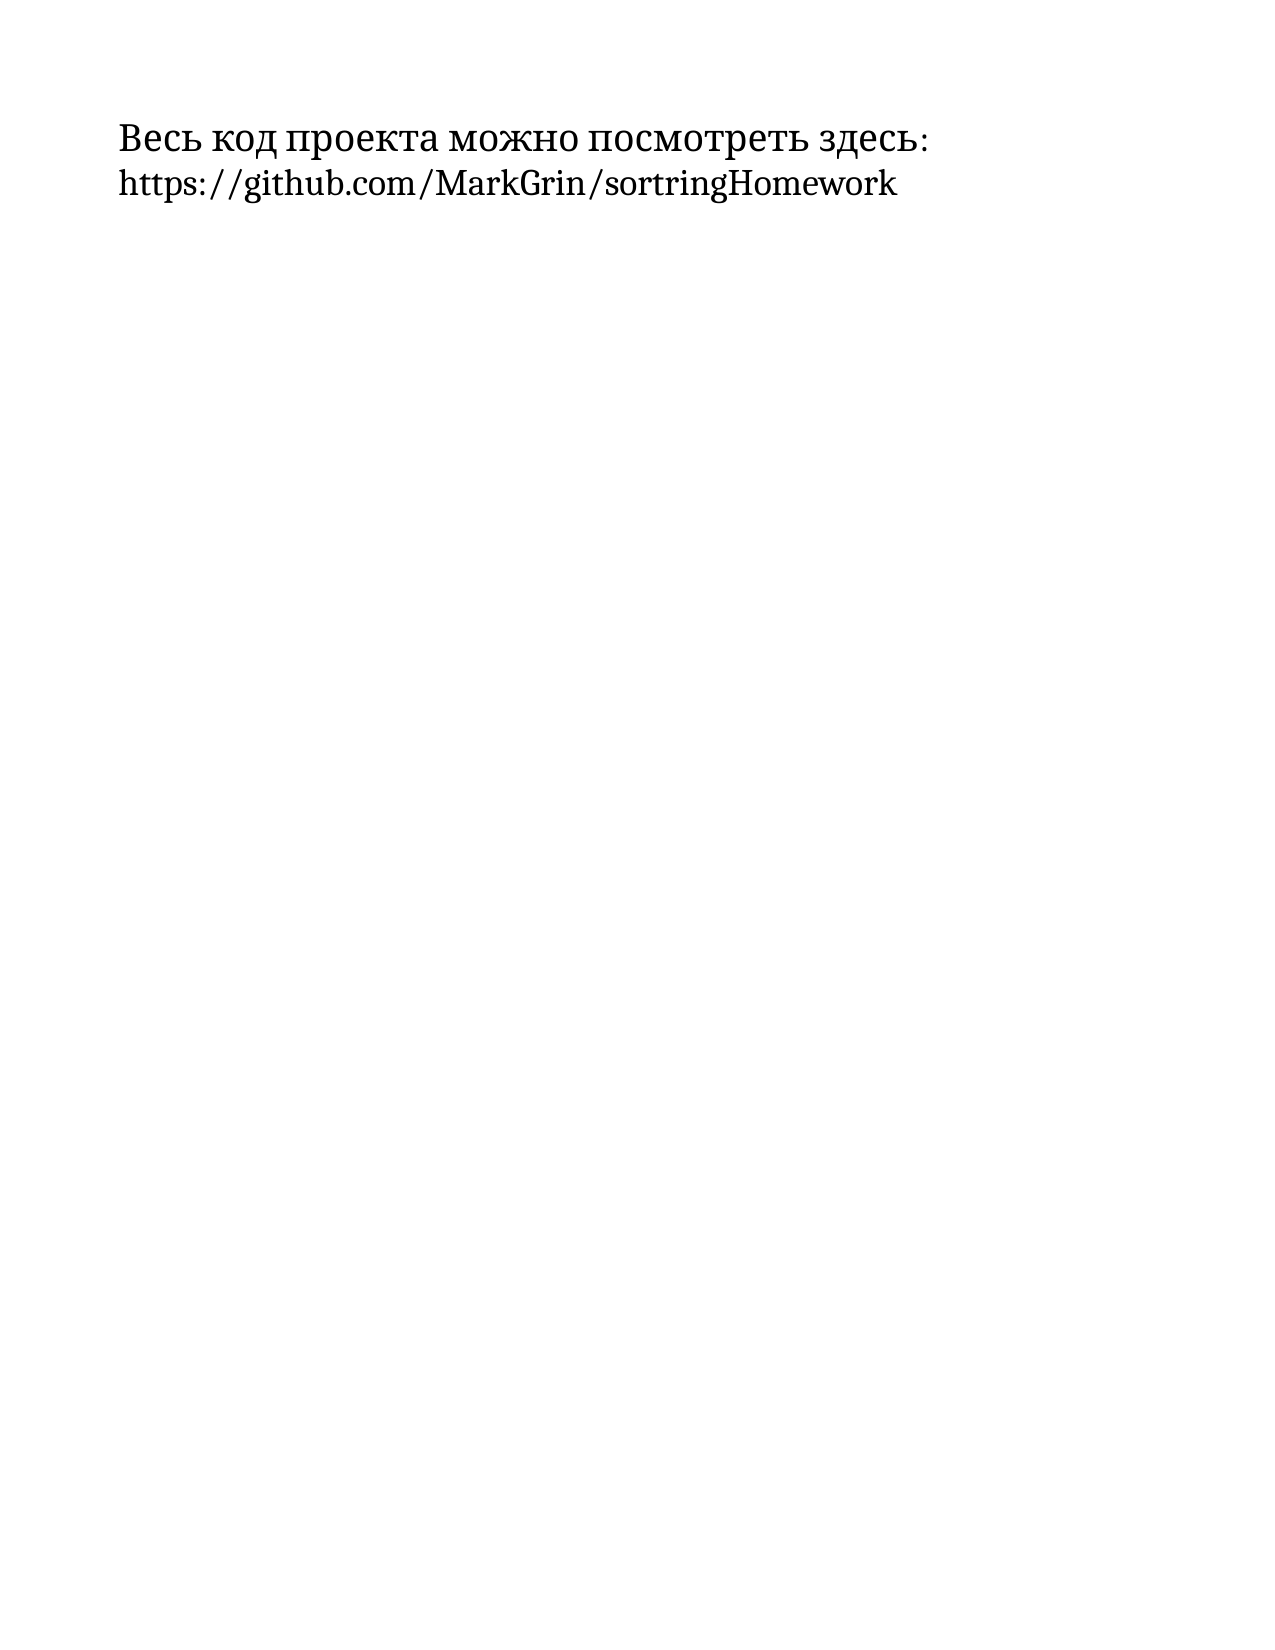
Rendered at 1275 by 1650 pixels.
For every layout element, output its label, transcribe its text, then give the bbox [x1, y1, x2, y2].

text https://github.com/MarkGrin/sortringHomework [118, 161, 1157, 204]
text Весь код проекта можно посмотреть здесь: [118, 118, 1157, 161]
